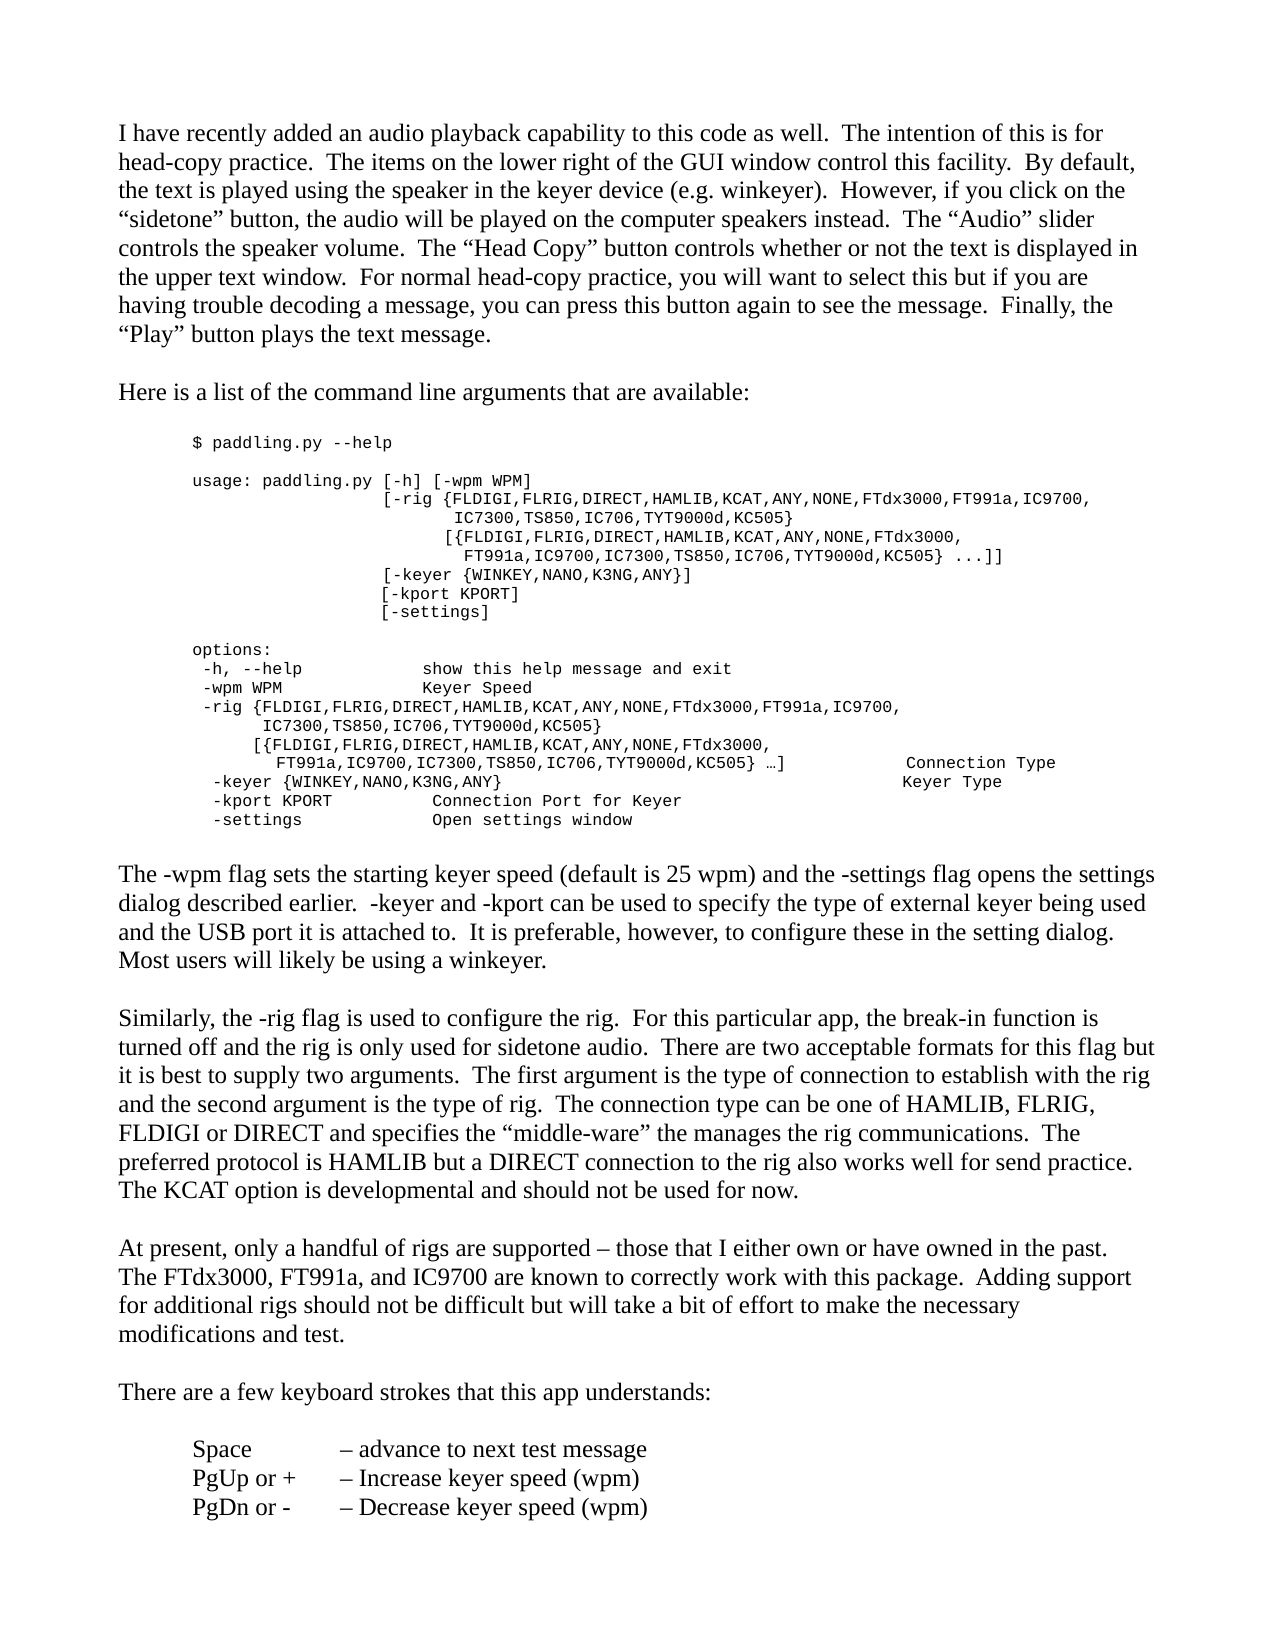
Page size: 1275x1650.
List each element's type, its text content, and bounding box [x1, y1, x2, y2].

text -h, --help show this help message and exit [118, 661, 1157, 679]
text There are a few keyboard strokes that this app understands: [118, 1377, 1157, 1405]
text The -wpm flag sets the starting keyer speed (default is 25 wpm) and the -settings flag opens the settings dialog described earlier. -keyer and -kport can be used to specify the type of external keyer being used and the USB port it is attached to. It is preferable, however, to configure these in the setting dialog. Most users will likely be using a winkeyer. [118, 859, 1157, 974]
text [-kport KPORT] [118, 585, 1157, 604]
text PgDn or - – Decrease keyer speed (wpm) [118, 1492, 1157, 1520]
text -keyer {WINKEY,NANO,K3NG,ANY} Keyer Type [118, 774, 1157, 793]
text Space – advance to next test message [118, 1434, 1157, 1463]
text -wpm WPM Keyer Speed [118, 679, 1157, 698]
text Similarly, the -rig flag is used to configure the rig. For this particular app, the break-in function is turned off and the rig is only used for sidetone audio. There are two acceptable formats for this flag but it is best to supply two arguments. The first argument is the type of connection to establish with the rig and the second argument is the type of rig. The connection type can be one of HAMLIB, FLRIG, FLDIGI or DIRECT and specifies the “middle-ware” the manages the rig communications. The preferred protocol is HAMLIB but a DIRECT connection to the rig also works well for send practice. The KCAT option is developmental and should not be used for now. [118, 1003, 1157, 1204]
text -rig {FLDIGI,FLRIG,DIRECT,HAMLIB,KCAT,ANY,NONE,FTdx3000,FT991a,IC9700, [118, 698, 1157, 717]
text At present, only a handful of rigs are supported – those that I either own or have owned in the past. The FTdx3000, FT991a, and IC9700 are known to correctly work with this package. Adding support for additional rigs should not be difficult but will take a bit of effort to make the necessary modifications and test. [118, 1233, 1157, 1348]
text PgUp or + – Increase keyer speed (wpm) [118, 1463, 1157, 1492]
text [-settings] [118, 604, 1157, 623]
text [-keyer {WINKEY,NANO,K3NG,ANY}] [118, 566, 1157, 585]
text -settings Open settings window [118, 811, 1157, 830]
text usage: paddling.py [-h] [-wpm WPM] [118, 472, 1157, 491]
text Here is a list of the command line arguments that are available: [118, 377, 1157, 406]
text FT991a,IC9700,IC7300,TS850,IC706,TYT9000d,KC505} ...]] [118, 547, 1157, 566]
text I have recently added an audio playback capability to this code as well. The intention of this is for head-copy practice. The items on the lower right of the GUI window control this facility. By default, the text is played using the speaker in the keyer device (e.g. winkeyer). However, if you click on the “sidetone” button, the audio will be played on the computer speakers instead. The “Audio” slider controls the speaker volume. The “Head Copy” button controls whether or not the text is displayed in the upper text window. For normal head-copy practice, you will want to select this but if you are having trouble decoding a message, you can press this button again to see the message. Finally, the “Play” button plays the text message. [118, 118, 1157, 348]
text -kport KPORT Connection Port for Keyer [118, 793, 1157, 811]
text FT991a,IC9700,IC7300,TS850,IC706,TYT9000d,KC505} …] Connection Type [118, 755, 1157, 774]
text [{FLDIGI,FLRIG,DIRECT,HAMLIB,KCAT,ANY,NONE,FTdx3000, [118, 736, 1157, 755]
text IC7300,TS850,IC706,TYT9000d,KC505} [118, 717, 1157, 736]
text IC7300,TS850,IC706,TYT9000d,KC505} [{FLDIGI,FLRIG,DIRECT,HAMLIB,KCAT,ANY,NONE,FTdx3000, [118, 510, 1157, 547]
text options: [118, 642, 1157, 661]
text $ paddling.py --help [118, 434, 1157, 453]
text [-rig {FLDIGI,FLRIG,DIRECT,HAMLIB,KCAT,ANY,NONE,FTdx3000,FT991a,IC9700, [118, 491, 1157, 510]
